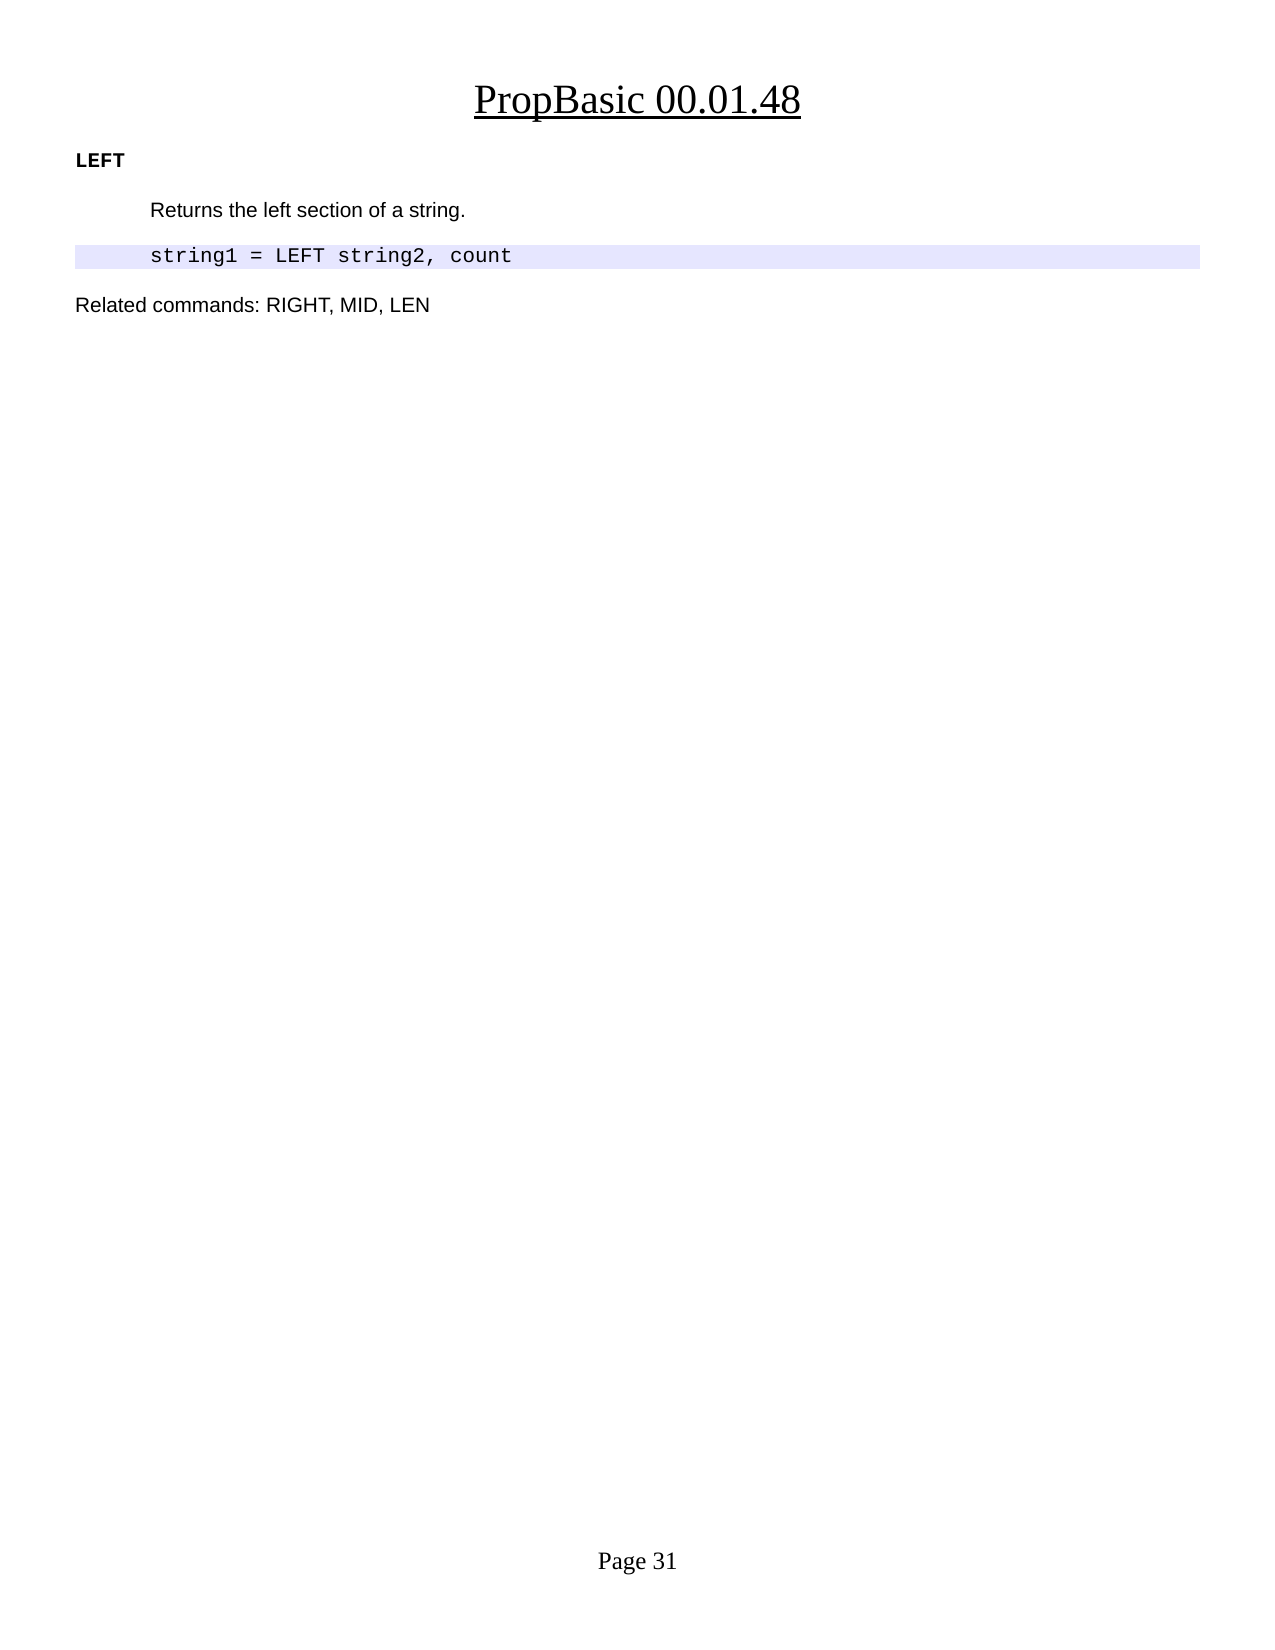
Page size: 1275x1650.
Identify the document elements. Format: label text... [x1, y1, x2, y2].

text LEFT [75, 150, 1200, 174]
text string1 = LEFT string2, count [75, 245, 1200, 269]
text Returns the left section of a string. [75, 198, 1200, 222]
text Related commands: RIGHT, MID, LEN [75, 292, 1200, 316]
